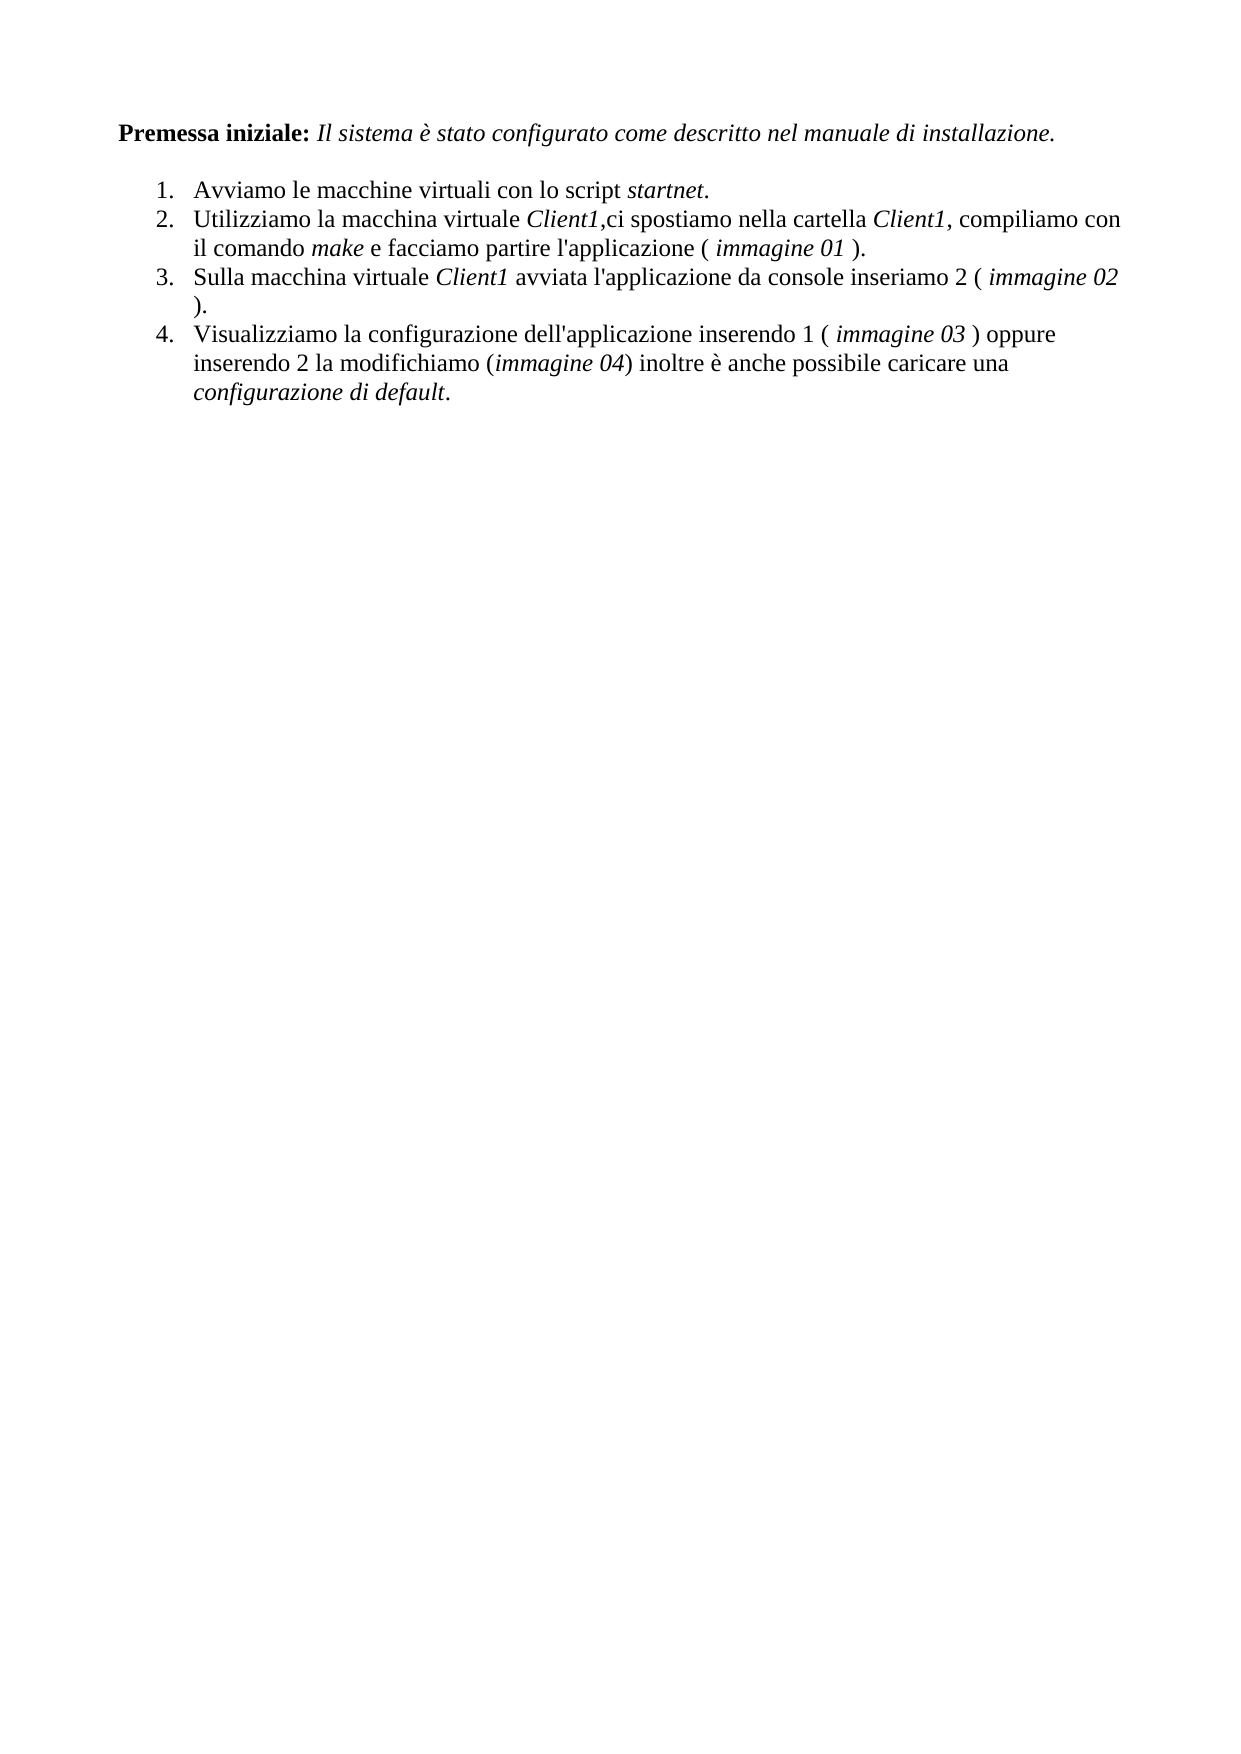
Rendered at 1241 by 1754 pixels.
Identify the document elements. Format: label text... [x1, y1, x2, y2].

list Sulla macchina virtuale Client1 avviata l'applicazione da console inseriamo 2 ( immagine 02 ). [156, 262, 1122, 319]
list Utilizziamo la macchina virtuale Client1,ci spostiamo nella cartella Client1, compiliamo con il comando make e facciamo partire l'applicazione ( immagine 01 ). [156, 204, 1122, 262]
list Visualizziamo la configurazione dell'applicazione inserendo 1 ( immagine 03 ) oppure inserendo 2 la modifichiamo (immagine 04) inoltre è anche possibile caricare una configurazione di default. [156, 319, 1122, 406]
list Avviamo le macchine virtuali con lo script startnet. [156, 176, 1122, 204]
text Premessa iniziale: Il sistema è stato configurato come descritto nel manuale di installazione. [118, 118, 1122, 147]
